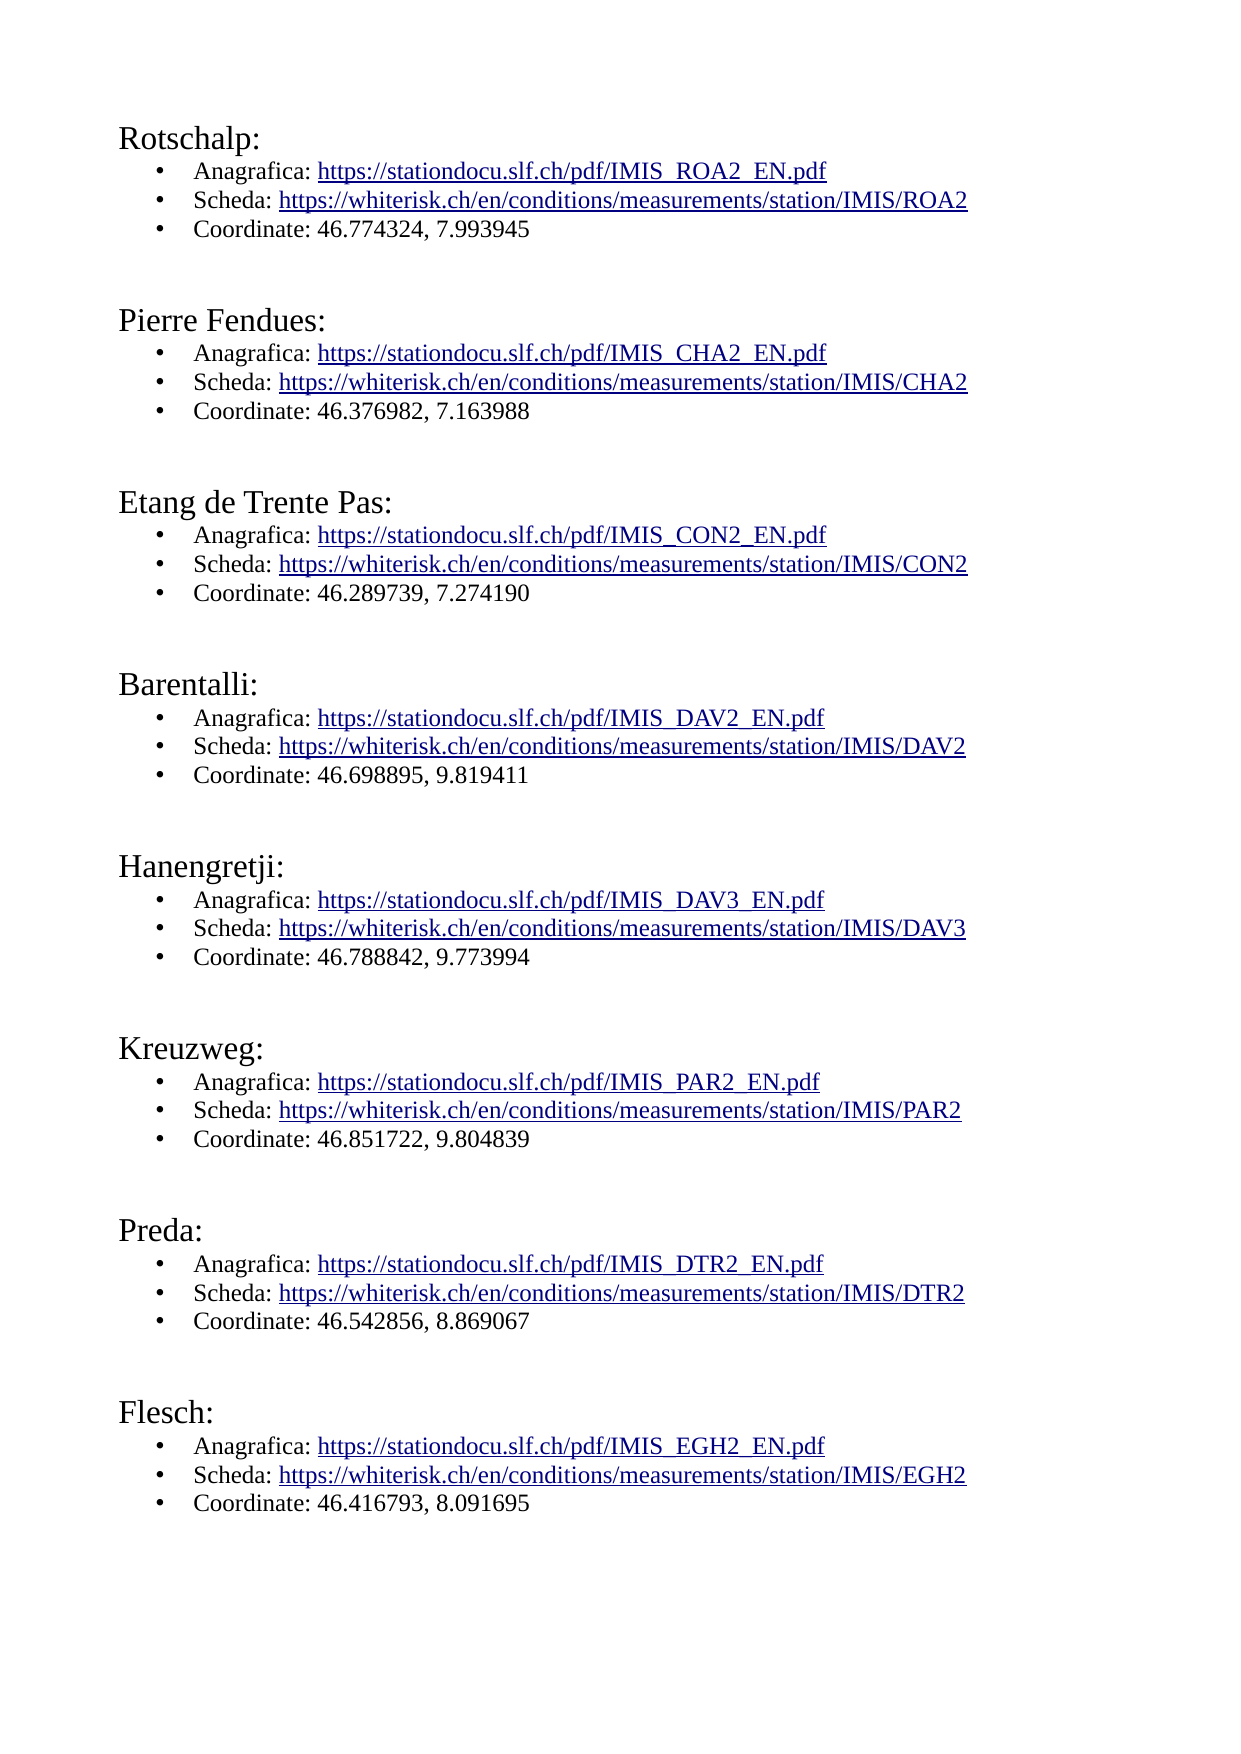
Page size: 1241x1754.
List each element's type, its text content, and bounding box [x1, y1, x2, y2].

list Anagrafica: https://stationdocu.slf.ch/pdf/IMIS_CHA2_EN.pdf [156, 338, 1122, 367]
list Anagrafica: https://stationdocu.slf.ch/pdf/IMIS_DTR2_EN.pdf [156, 1249, 1122, 1278]
list Coordinate: 46.376982, 7.163988 [156, 396, 1122, 425]
list Scheda: https://whiterisk.ch/en/conditions/measurements/station/IMIS/DAV2 [156, 731, 1122, 760]
list Anagrafica: https://stationdocu.slf.ch/pdf/IMIS_DAV2_EN.pdf [156, 703, 1122, 731]
list Scheda: https://whiterisk.ch/en/conditions/measurements/station/IMIS/CON2 [156, 549, 1122, 578]
list Coordinate: 46.851722, 9.804839 [156, 1124, 1122, 1153]
text Barentalli: [118, 664, 1122, 703]
text Hanengretji: [118, 846, 1122, 885]
text Kreuzweg: [118, 1028, 1122, 1067]
text Etang de Trente Pas: [118, 482, 1122, 521]
list Scheda: https://whiterisk.ch/en/conditions/measurements/station/IMIS/CHA2 [156, 367, 1122, 396]
list Anagrafica: https://stationdocu.slf.ch/pdf/IMIS_CON2_EN.pdf [156, 521, 1122, 549]
list Coordinate: 46.788842, 9.773994 [156, 942, 1122, 971]
text Pierre Fendues: [118, 300, 1122, 338]
text Flesch: [118, 1393, 1122, 1431]
list Scheda: https://whiterisk.ch/en/conditions/measurements/station/IMIS/DTR2 [156, 1278, 1122, 1306]
list Coordinate: 46.416793, 8.091695 [156, 1488, 1122, 1517]
list Scheda: https://whiterisk.ch/en/conditions/measurements/station/IMIS/ROA2 [156, 185, 1122, 214]
list Scheda: https://whiterisk.ch/en/conditions/measurements/station/IMIS/PAR2 [156, 1096, 1122, 1124]
list Coordinate: 46.698895, 9.819411 [156, 760, 1122, 789]
list Anagrafica: https://stationdocu.slf.ch/pdf/IMIS_ROA2_EN.pdf [156, 156, 1122, 185]
list Coordinate: 46.542856, 8.869067 [156, 1306, 1122, 1335]
list Anagrafica: https://stationdocu.slf.ch/pdf/IMIS_DAV3_EN.pdf [156, 885, 1122, 913]
list Anagrafica: https://stationdocu.slf.ch/pdf/IMIS_PAR2_EN.pdf [156, 1067, 1122, 1096]
list Anagrafica: https://stationdocu.slf.ch/pdf/IMIS_EGH2_EN.pdf [156, 1431, 1122, 1460]
list Coordinate: 46.289739, 7.274190 [156, 578, 1122, 607]
list Coordinate: 46.774324, 7.993945 [156, 214, 1122, 243]
list Scheda: https://whiterisk.ch/en/conditions/measurements/station/IMIS/DAV3 [156, 913, 1122, 942]
text Preda: [118, 1211, 1122, 1249]
text Rotschalp: [118, 118, 1122, 156]
list Scheda: https://whiterisk.ch/en/conditions/measurements/station/IMIS/EGH2 [156, 1460, 1122, 1488]
